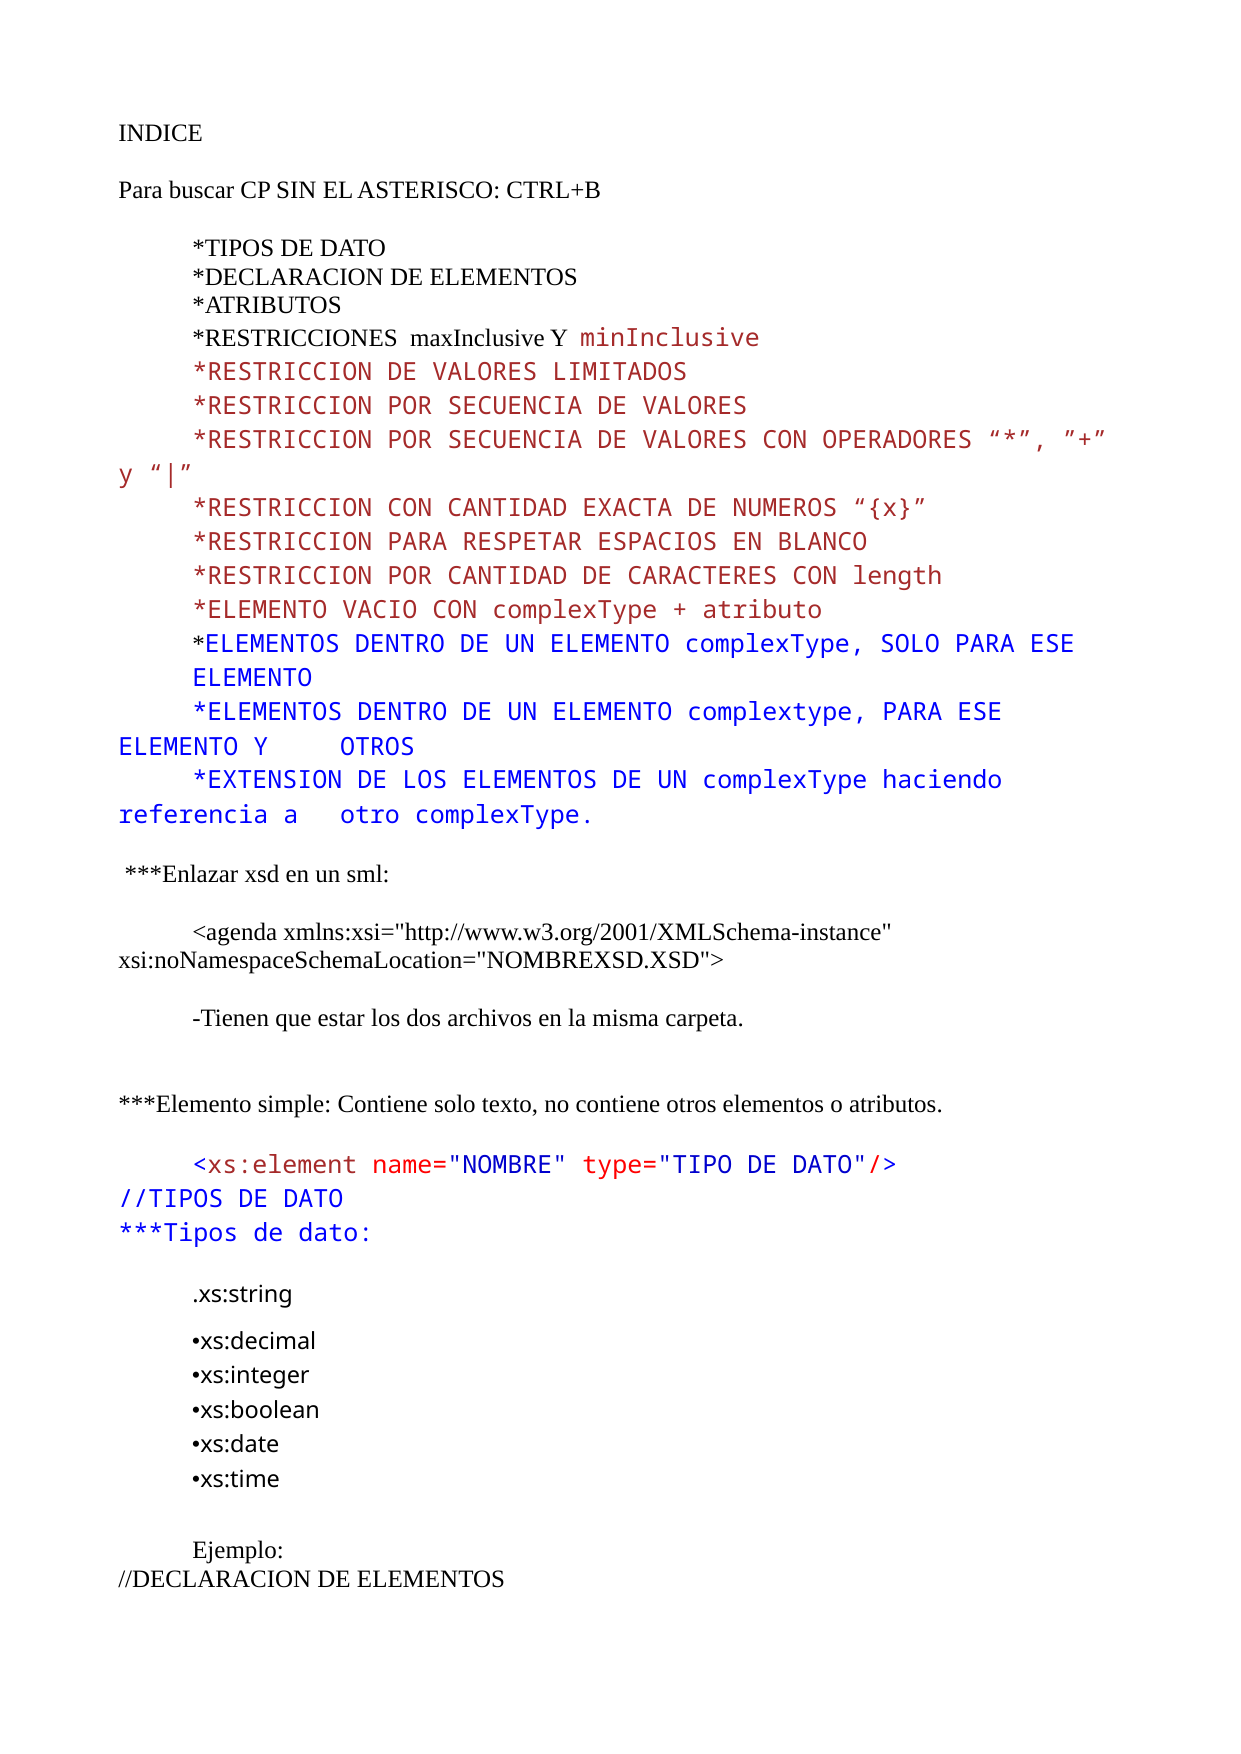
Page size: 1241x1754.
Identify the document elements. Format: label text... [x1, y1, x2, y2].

text *RESTRICCION POR CANTIDAD DE CARACTERES CON length [118, 558, 1122, 592]
text *RESTRICCION PARA RESPETAR ESPACIOS EN BLANCO [118, 524, 1122, 558]
text *RESTRICCIONES maxInclusive Y minInclusive [118, 319, 1122, 353]
text <agenda xmlns:xsi="http://www.w3.org/2001/XMLSchema-instance" xsi:noNamespaceSchemaLocation="NOMBREXSD.XSD"> [118, 917, 1122, 974]
text .xs:string [118, 1277, 1122, 1309]
list xs:integer [118, 1356, 1122, 1391]
list xs:date [118, 1425, 1122, 1459]
text ***Tipos de dato: [118, 1215, 1122, 1249]
text Para buscar CP SIN EL ASTERISCO: CTRL+B [118, 176, 1122, 204]
text *RESTRICCION POR SECUENCIA DE VALORES [118, 387, 1122, 422]
text INDICE [118, 118, 1122, 147]
text *RESTRICCION DE VALORES LIMITADOS [118, 353, 1122, 387]
text *ELEMENTOS DENTRO DE UN ELEMENTO complexType, SOLO PARA ESE ELEMENTO [118, 626, 1122, 694]
text -Tienen que estar los dos archivos en la misma carpeta. [118, 1003, 1122, 1032]
text //TIPOS DE DATO [118, 1181, 1122, 1215]
text ***Enlazar xsd en un sml: [118, 859, 1122, 888]
text *ATRIBUTOS [118, 291, 1122, 319]
text *ELEMENTOS DENTRO DE UN ELEMENTO complextype, PARA ESE ELEMENTO Y OTROS [118, 694, 1122, 762]
text //DECLARACION DE ELEMENTOS [118, 1564, 1122, 1593]
text <xs:element name="NOMBRE" type="TIPO DE DATO"/> [118, 1147, 1122, 1181]
list xs:time [118, 1459, 1122, 1494]
text Ejemplo: [118, 1535, 1122, 1564]
text *RESTRICCION POR SECUENCIA DE VALORES CON OPERADORES “*”, ”+” y “|” [118, 422, 1122, 490]
list xs:decimal [118, 1322, 1122, 1356]
text *ELEMENTO VACIO CON complexType + atributo [118, 592, 1122, 626]
list xs:boolean [118, 1391, 1122, 1425]
text ***Elemento simple: Contiene solo texto, no contiene otros elementos o atributos. [118, 1089, 1122, 1118]
text *EXTENSION DE LOS ELEMENTOS DE UN complexType haciendo referencia a otro complexType. [118, 762, 1122, 830]
text *DECLARACION DE ELEMENTOS [118, 262, 1122, 291]
text *RESTRICCION CON CANTIDAD EXACTA DE NUMEROS “{x}” [118, 490, 1122, 524]
text *TIPOS DE DATO [118, 233, 1122, 262]
